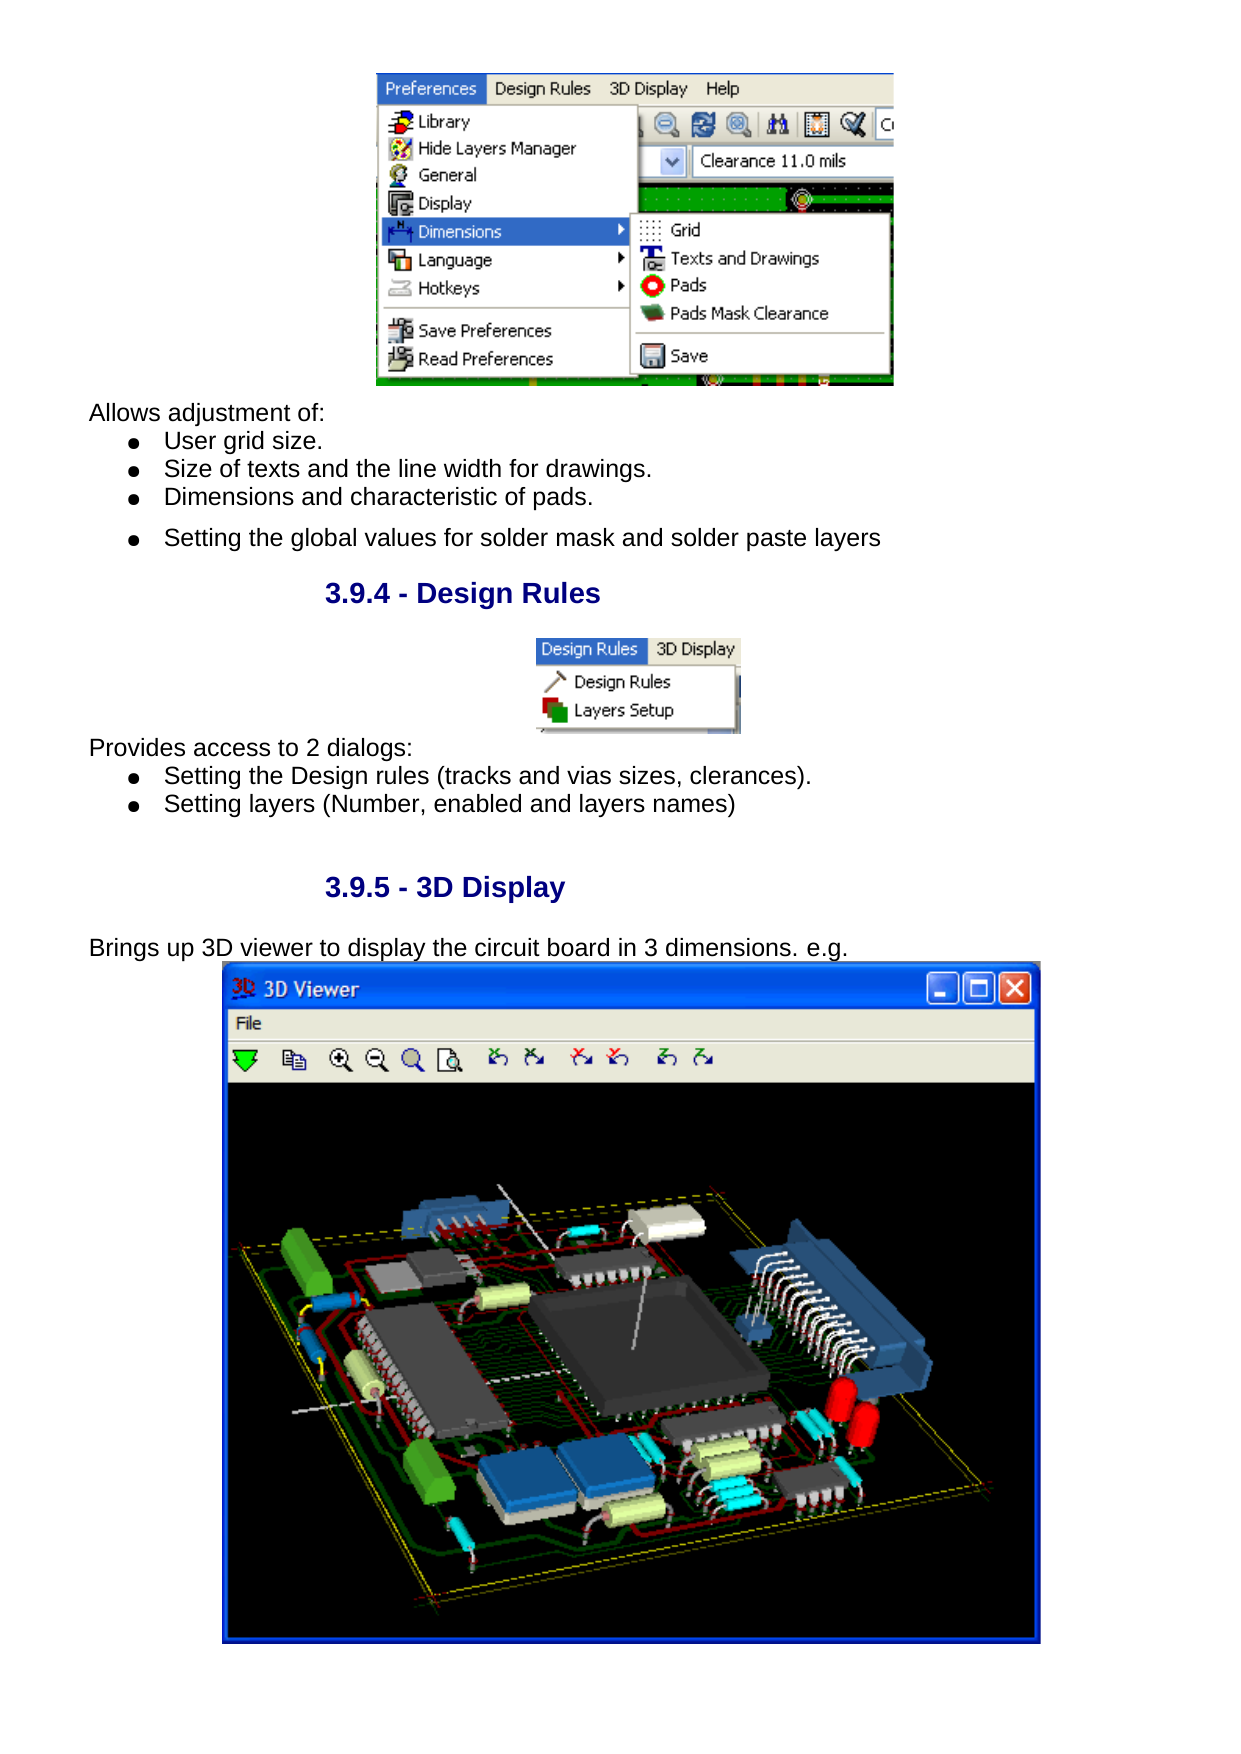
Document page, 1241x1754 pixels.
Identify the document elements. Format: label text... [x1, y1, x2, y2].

picture [536, 638, 741, 734]
list Dimensions and characteristic of pads. [126, 483, 1181, 511]
list User grid size. [126, 427, 1181, 455]
list Setting the Design rules (tracks and vias sizes, clerances). [126, 762, 1181, 790]
subtitle 3D Display [325, 871, 1181, 904]
text Provides access to 2 dialogs: [88, 734, 1181, 762]
list Setting the global values for solder mask and solder paste layers [126, 524, 1181, 552]
list Setting layers (Number, enabled and layers names) [126, 790, 1181, 818]
picture [376, 73, 894, 386]
picture [222, 961, 1041, 1644]
subtitle Design Rules [325, 577, 1181, 609]
subtitle Brings up 3D viewer to display the circuit board in 3 dimensions. e.g. [88, 933, 1181, 961]
text Allows adjustment of: [88, 399, 1181, 427]
list Size of texts and the line width for drawings. [126, 455, 1181, 483]
